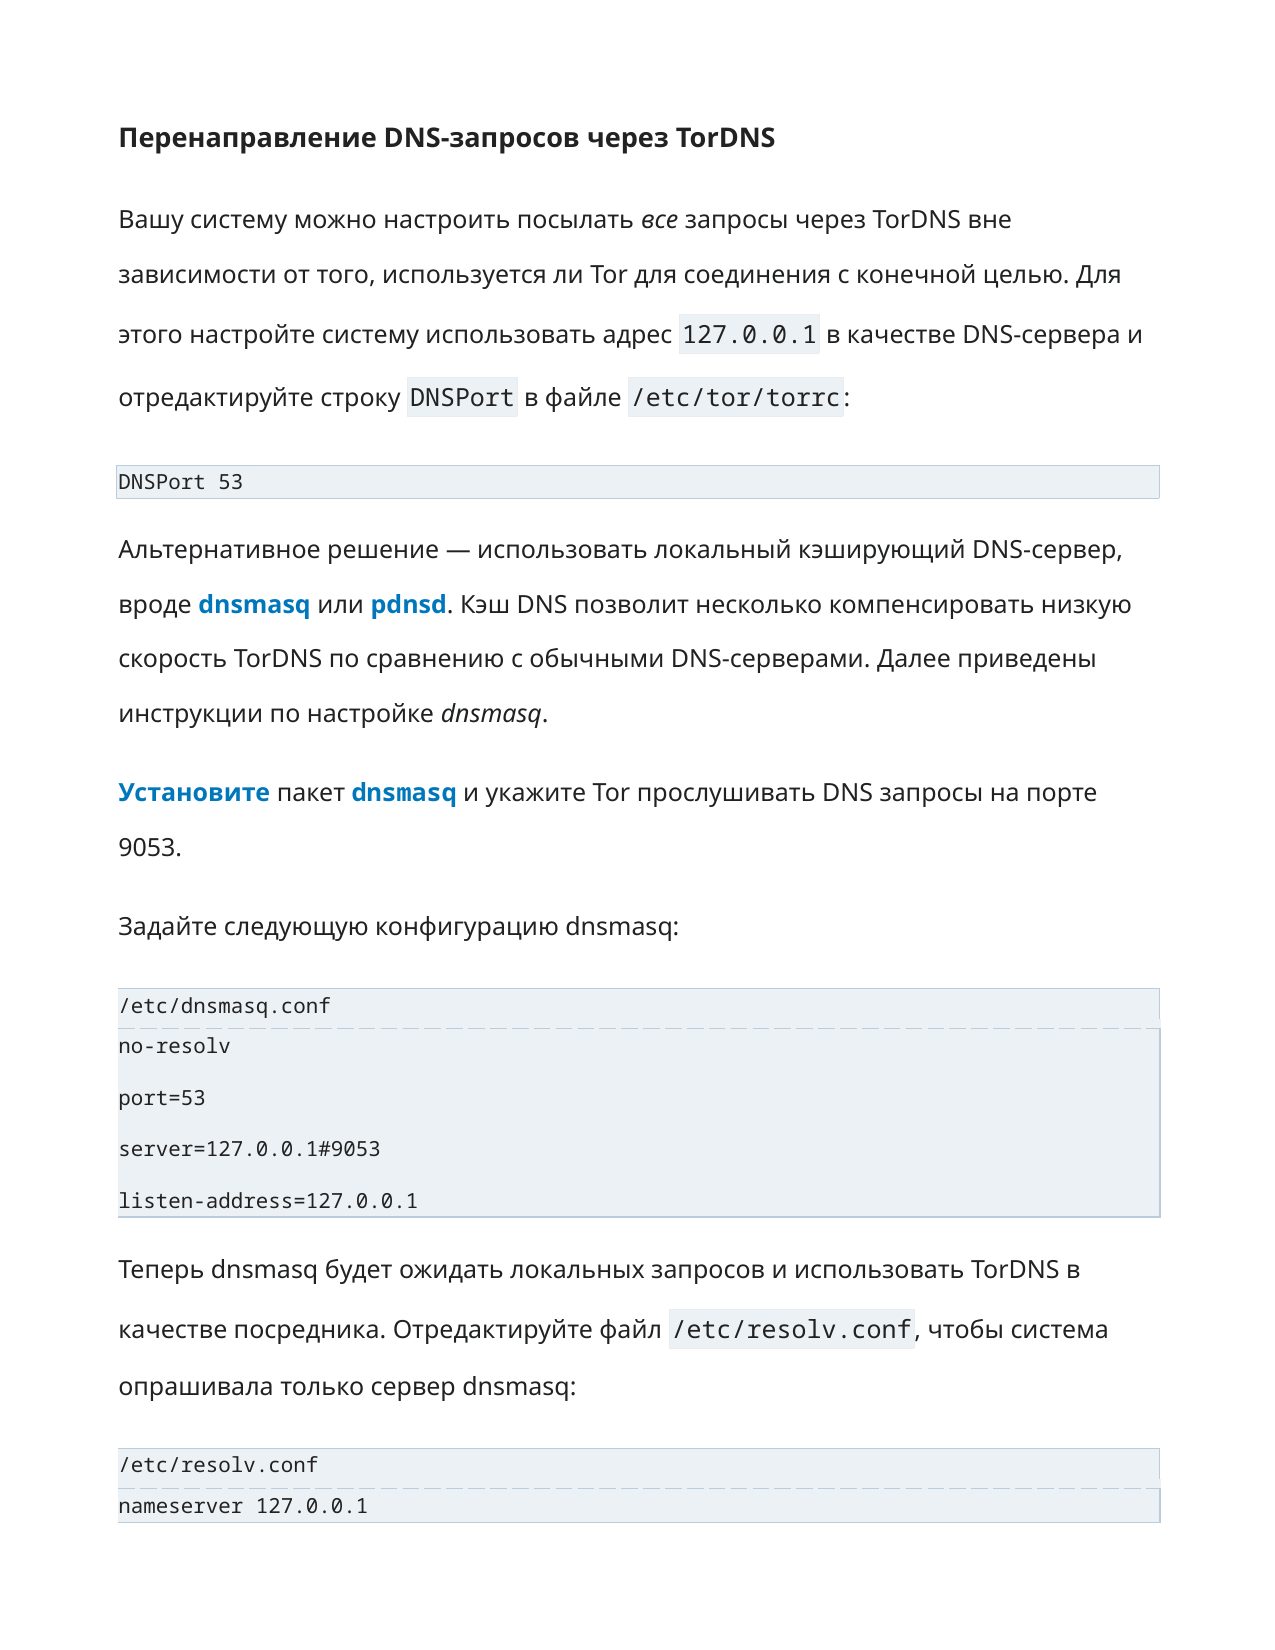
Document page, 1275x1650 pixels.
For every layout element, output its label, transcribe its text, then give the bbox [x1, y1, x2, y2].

text Альтернативное решение — использовать локальный кэширующий DNS-сервер, вроде dnsmasq или pdnsd. Кэш DNS позволит несколько компенсировать низкую скорость TorDNS по сравнению с обычными DNS-серверами. Далее приведены инструкции по настройке dnsmasq. [118, 532, 1157, 729]
text /etc/resolv.conf [118, 1449, 1159, 1479]
text listen-address=127.0.0.1 [118, 1182, 1159, 1216]
subtitle Перенаправление DNS-запросов через TorDNS [118, 118, 1157, 155]
text /etc/dnsmasq.conf [118, 989, 1159, 1019]
text server=127.0.0.1#9053 [118, 1131, 1159, 1163]
text no-resolv [118, 1028, 1159, 1060]
text Вашу систему можно настроить посылать все запросы через TorDNS вне зависимости от того, используется ли Tor для соединения с конечной целью. Для этого настройте систему использовать адрес 127.0.0.1 в качестве DNS-сервера и отредактируйте строку DNSPort в файле /etc/tor/torrc: [118, 202, 1157, 416]
text port=53 [118, 1079, 1159, 1111]
text Задайте следующую конфигурацию dnsmasq: [118, 909, 1157, 943]
text Установите пакет dnsmasq и укажите Tor прослушивать DNS запросы на порте 9053. [118, 775, 1157, 863]
text Теперь dnsmasq будет ожидать локальных запросов и использовать TorDNS в качестве посредника. Отредактируйте файл /etc/resolv.conf, чтобы система опрашивала только сервер dnsmasq: [118, 1251, 1157, 1403]
text DNSPort 53 [117, 466, 1159, 498]
text nameserver 127.0.0.1 [118, 1487, 1160, 1522]
